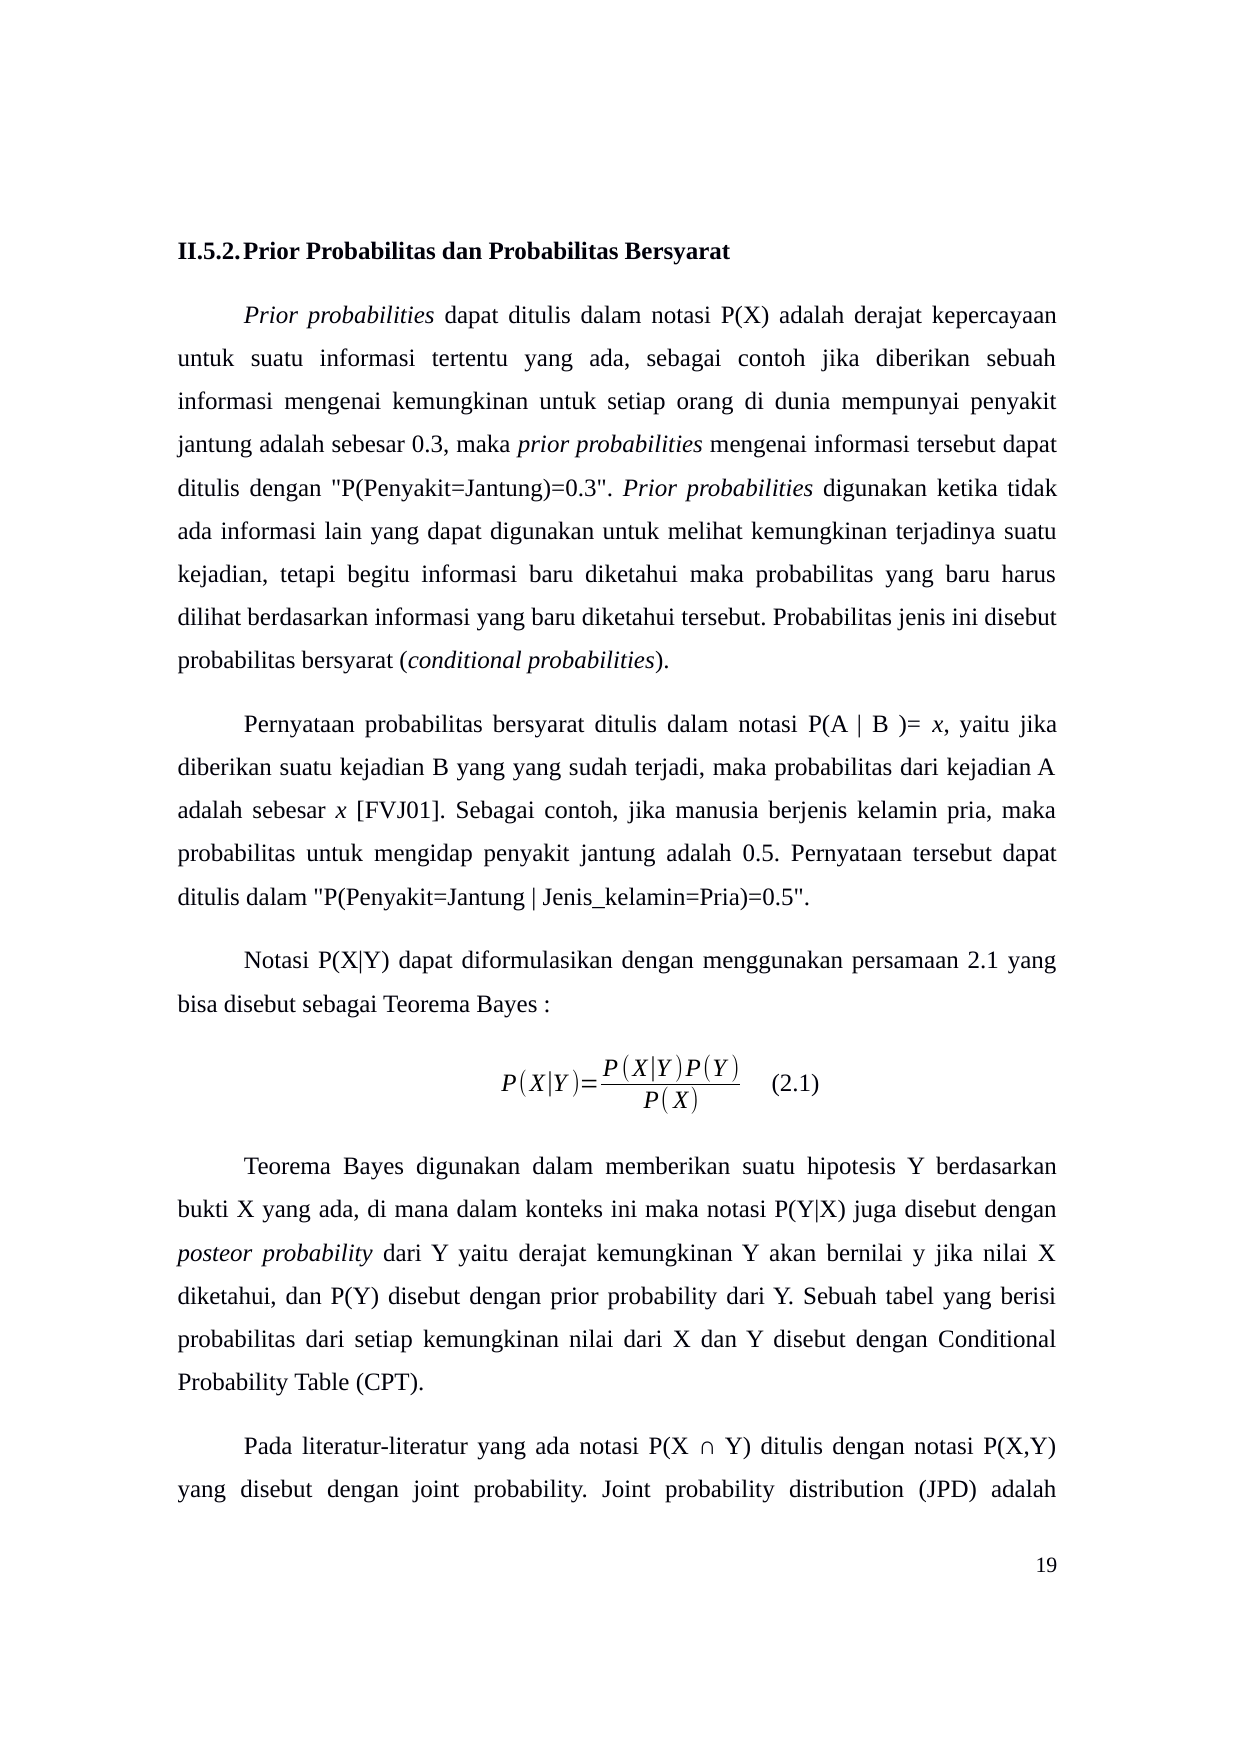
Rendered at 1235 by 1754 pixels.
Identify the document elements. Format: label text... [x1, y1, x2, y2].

subtitle Prior Probabilitas dan Probabilitas Bersyarat [177, 236, 1057, 265]
text Notasi P(X|Y) dapat diformulasikan dengan menggunakan persamaan 2.1 yang bisa disebut sebagai Teorema Bayes : [177, 946, 1057, 1017]
text Pada literatur-literatur yang ada notasi P(X ∩ Y) ditulis dengan notasi P(X,Y) yang disebut dengan joint probability. Joint probability distribution (JPD) adalah [177, 1431, 1057, 1503]
text Prior probabilities dapat ditulis dalam notasi P(X) adalah derajat kepercayaan untuk suatu informasi tertentu yang ada, sebagai contoh jika diberikan sebuah informasi mengenai kemungkinan untuk setiap orang di dunia mempunyai penyakit jantung adalah sebesar 0.3, maka prior probabilities mengenai informasi tersebut dapat ditulis dengan "P(Penyakit=Jantung)=0.3". Prior probabilities digunakan ketika tidak ada informasi lain yang dapat digunakan untuk melihat kemungkinan terjadinya suatu kejadian, tetapi begitu informasi baru diketahui maka probabilitas yang baru harus dilihat berdasarkan informasi yang baru diketahui tersebut. Probabilitas jenis ini disebut probabilitas bersyarat (conditional probabilities). [177, 300, 1057, 674]
text Teorema Bayes digunakan dalam memberikan suatu hipotesis Y berdasarkan bukti X yang ada, di mana dalam konteks ini maka notasi P(Y|X) juga disebut dengan posteor probability dari Y yaitu derajat kemungkinan Y akan bernilai y jika nilai X diketahui, dan P(Y) disebut dengan prior probability dari Y. Sebuah tabel yang berisi probabilitas dari setiap kemungkinan nilai dari X dan Y disebut dengan Conditional Probability Table (CPT). [177, 1151, 1057, 1396]
text (2.1) [177, 1053, 1057, 1116]
text Pernyataan probabilitas bersyarat ditulis dalam notasi P(A | B )= x, yaitu jika diberikan suatu kejadian B yang yang sudah terjadi, maka probabilitas dari kejadian A adalah sebesar x [FVJ01]. Sebagai contoh, jika manusia berjenis kelamin pria, maka probabilitas untuk mengidap penyakit jantung adalah 0.5. Pernyataan tersebut dapat ditulis dalam "P(Penyakit=Jantung | Jenis_kelamin=Pria)=0.5". [177, 709, 1057, 910]
